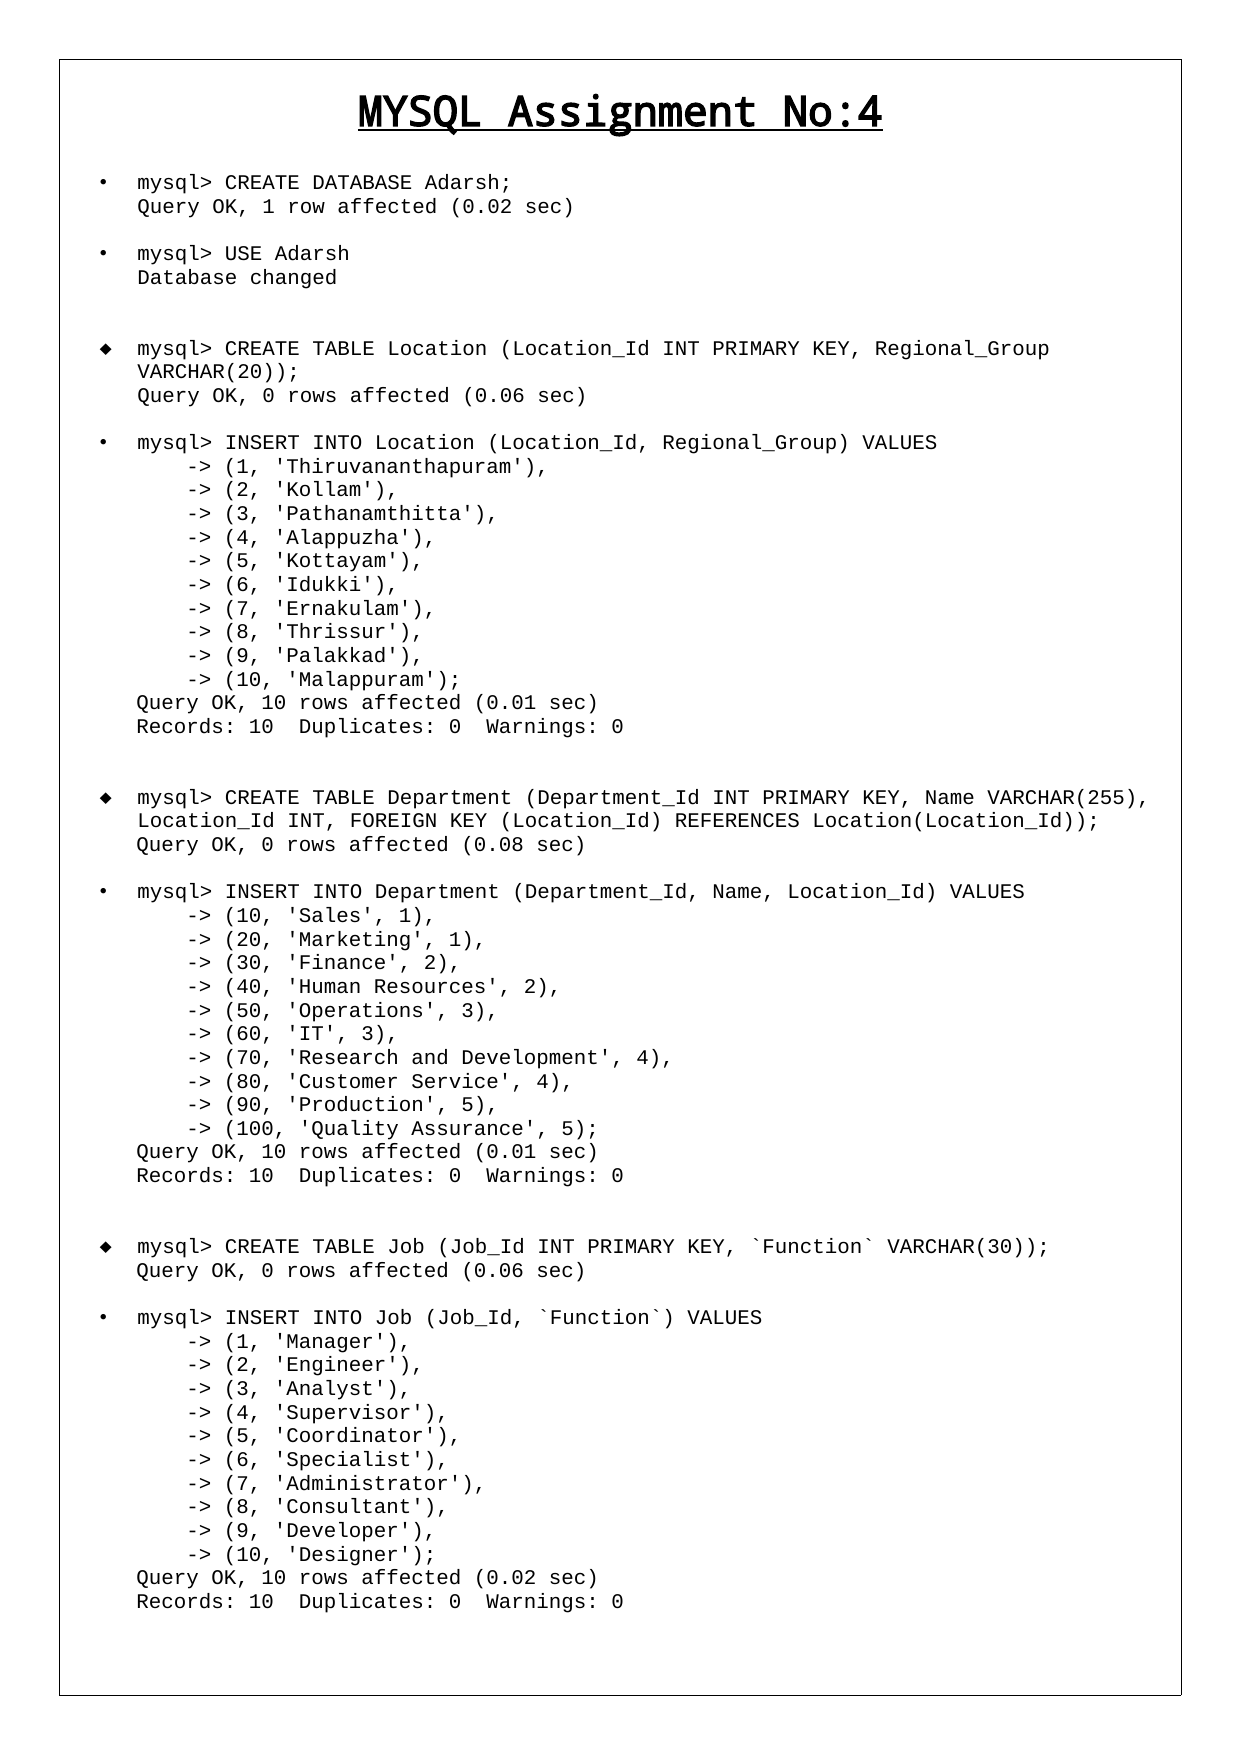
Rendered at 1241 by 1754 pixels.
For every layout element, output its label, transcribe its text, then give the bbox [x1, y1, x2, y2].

text -> (6, 'Idukki'), [136, 574, 1178, 598]
text Records: 10 Duplicates: 0 Warnings: 0 [136, 1165, 1178, 1189]
list mysql> INSERT INTO Location (Location_Id, Regional_Group) VALUES [99, 432, 1178, 456]
text -> (1, 'Thiruvananthapuram'), [136, 456, 1178, 479]
subtitle MYSQL Assignment No:4 [62, 87, 1178, 136]
list mysql> CREATE TABLE Department (Department_Id INT PRIMARY KEY, Name VARCHAR(255), Location_Id INT, FOREIGN KEY (Location_Id) REFERENCES Location(Location_Id)); [99, 787, 1178, 834]
list mysql> USE Adarsh [99, 243, 1178, 267]
text -> (5, 'Coordinator'), [136, 1425, 1178, 1449]
text -> (5, 'Kottayam'), [136, 550, 1178, 574]
text -> (4, 'Supervisor'), [136, 1402, 1178, 1425]
text -> (4, 'Alappuzha'), [136, 527, 1178, 550]
text -> (6, 'Specialist'), [136, 1449, 1178, 1473]
text -> (100, 'Quality Assurance', 5); [136, 1118, 1178, 1142]
list Database changed [99, 267, 1178, 290]
text -> (30, 'Finance', 2), [136, 952, 1178, 976]
text -> (2, 'Engineer'), [136, 1354, 1178, 1378]
text -> (1, 'Manager'), [136, 1331, 1178, 1354]
list Query OK, 1 row affected (0.02 sec) [99, 196, 1178, 219]
text -> (7, 'Ernakulam'), [136, 598, 1178, 621]
text -> (8, 'Thrissur'), [136, 621, 1178, 645]
text -> (90, 'Production', 5), [136, 1094, 1178, 1118]
text -> (80, 'Customer Service', 4), [136, 1071, 1178, 1094]
text -> (3, 'Pathanamthitta'), [136, 503, 1178, 527]
text Query OK, 0 rows affected (0.06 sec) [136, 1260, 1178, 1283]
list mysql> INSERT INTO Job (Job_Id, `Function`) VALUES [99, 1307, 1178, 1331]
list mysql> CREATE TABLE Job (Job_Id INT PRIMARY KEY, `Function` VARCHAR(30)); [99, 1236, 1178, 1260]
text Query OK, 10 rows affected (0.01 sec) [136, 1142, 1178, 1165]
text -> (10, 'Sales', 1), [136, 905, 1178, 929]
text -> (9, 'Palakkad'), [136, 645, 1178, 669]
text -> (9, 'Developer'), [136, 1520, 1178, 1543]
text Records: 10 Duplicates: 0 Warnings: 0 [136, 1591, 1178, 1614]
text -> (7, 'Administrator'), [136, 1473, 1178, 1496]
list mysql> CREATE TABLE Location (Location_Id INT PRIMARY KEY, Regional_Group VARCHAR(20)); [99, 338, 1178, 385]
text -> (10, 'Designer'); [136, 1543, 1178, 1567]
text -> (70, 'Research and Development', 4), [136, 1047, 1178, 1071]
list mysql> CREATE DATABASE Adarsh; [99, 172, 1178, 196]
list Query OK, 0 rows affected (0.06 sec) [99, 385, 1178, 408]
text -> (8, 'Consultant'), [136, 1496, 1178, 1520]
text Query OK, 10 rows affected (0.01 sec) [136, 692, 1178, 716]
text -> (10, 'Malappuram'); [136, 669, 1178, 692]
text -> (20, 'Marketing', 1), [136, 929, 1178, 952]
text Query OK, 10 rows affected (0.02 sec) [136, 1567, 1178, 1591]
text -> (60, 'IT', 3), [136, 1023, 1178, 1047]
text -> (40, 'Human Resources', 2), [136, 976, 1178, 1000]
text -> (50, 'Operations', 3), [136, 1000, 1178, 1023]
list mysql> INSERT INTO Department (Department_Id, Name, Location_Id) VALUES [99, 881, 1178, 905]
text -> (2, 'Kollam'), [136, 479, 1178, 503]
text Query OK, 0 rows affected (0.08 sec) [136, 834, 1178, 858]
text -> (3, 'Analyst'), [136, 1378, 1178, 1402]
text Records: 10 Duplicates: 0 Warnings: 0 [136, 716, 1178, 739]
